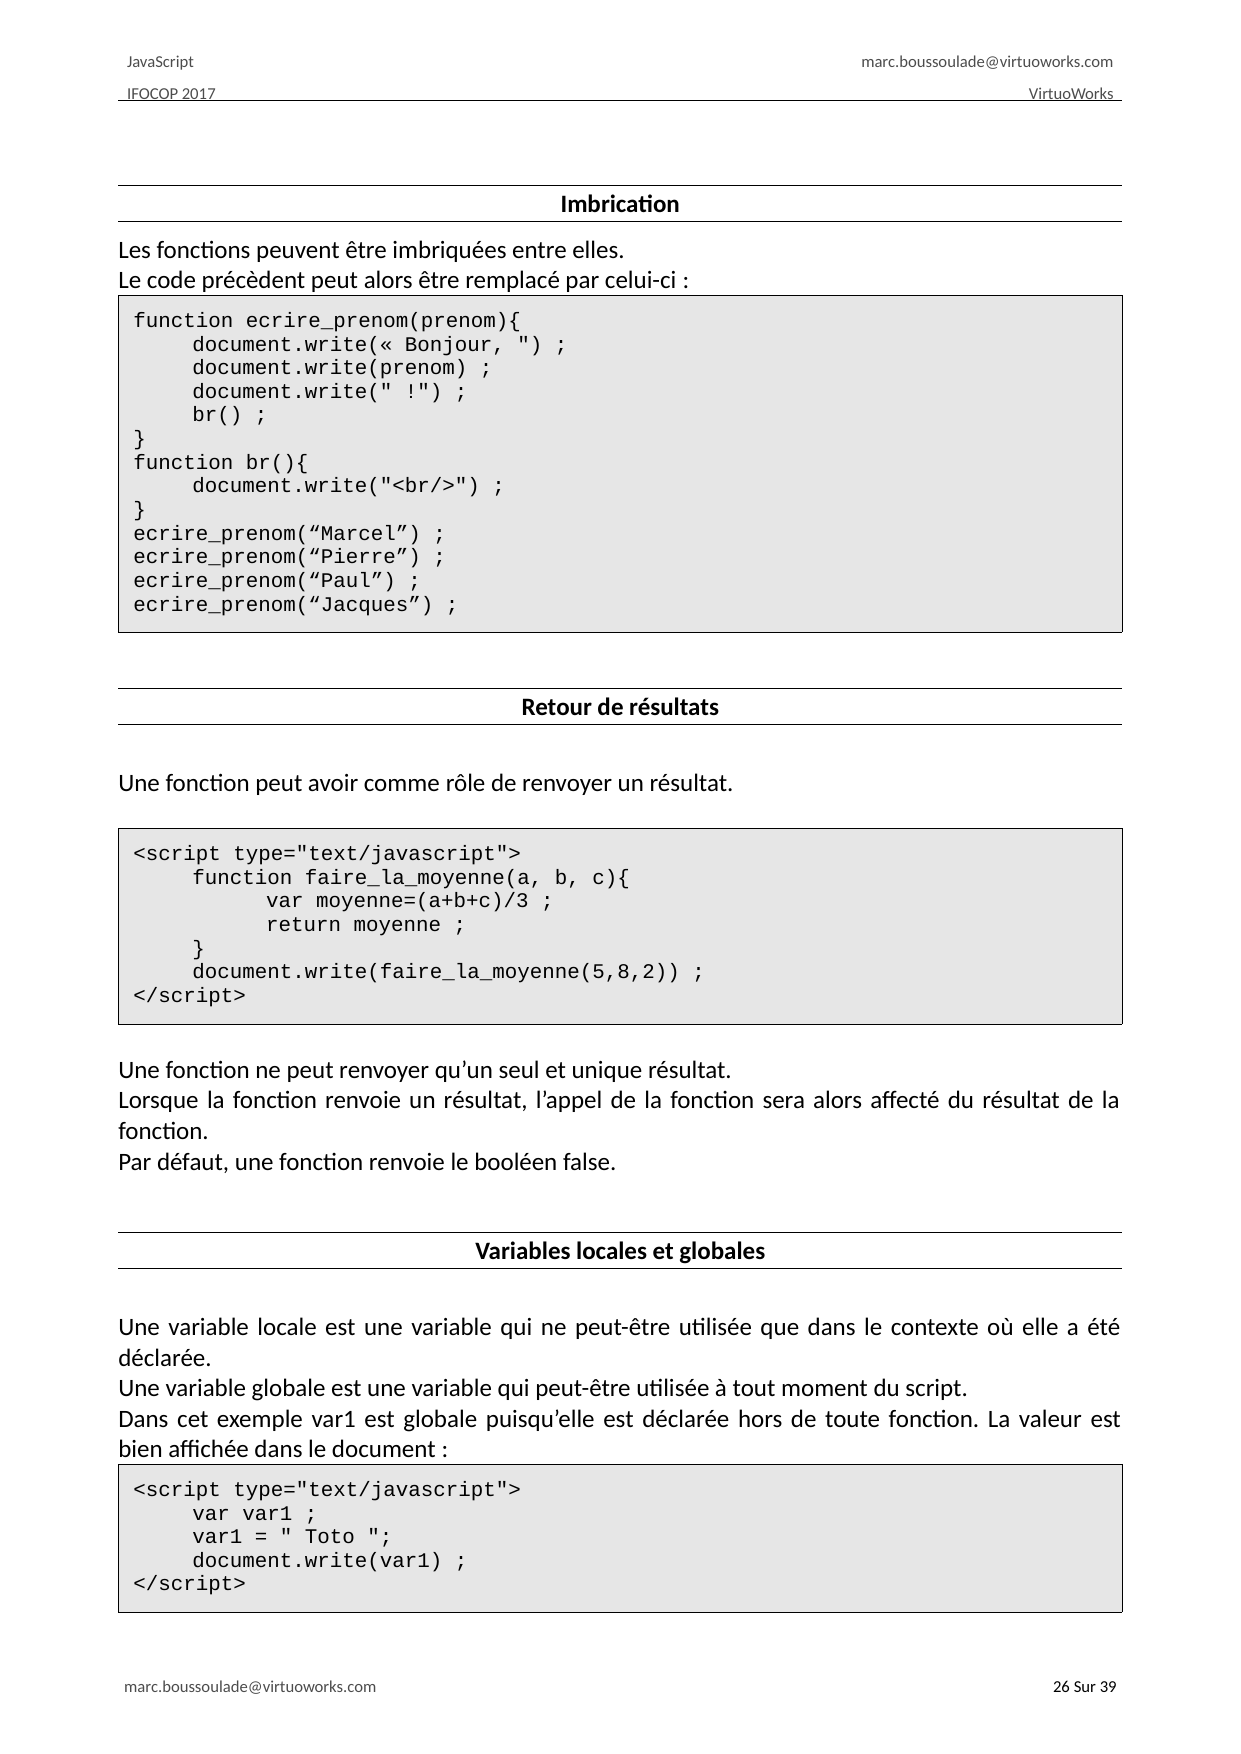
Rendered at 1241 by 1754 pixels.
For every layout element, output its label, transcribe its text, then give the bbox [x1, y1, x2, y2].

text <script type="text/javascript"> [119, 829, 1122, 852]
text Une variable globale est une variable qui peut-être utilisée à tout moment du script. [118, 1372, 1122, 1403]
text } [119, 413, 1122, 437]
text document.write(var1) ; [119, 1535, 1122, 1558]
text </script> [119, 970, 1122, 1024]
text function br(){ [119, 437, 1122, 461]
text Une variable locale est une variable qui ne peut-être utilisée que dans le contexte où elle a été déclarée. [118, 1311, 1122, 1372]
text ecrire_prenom(“Pierre”) ; [119, 531, 1122, 555]
text var var1 ; [119, 1488, 1122, 1511]
text Une fonction peut avoir comme rôle de renvoyer un résultat. [118, 767, 1122, 798]
text ecrire_prenom(“Jacques”) ; [119, 579, 1122, 632]
text return moyenne ; [119, 899, 1122, 923]
text Par défaut, une fonction renvoie le booléen false. [118, 1146, 1122, 1176]
subtitle Variables locales et globales [118, 1233, 1122, 1268]
text } [207, 484, 213, 491]
text var moyenne=(a+b+c)/3 ; [119, 876, 1122, 899]
text var1 = " Toto "; [119, 1511, 1122, 1535]
text } [119, 484, 1122, 508]
text Lorsque la fonction renvoie un résultat, l’appel de la fonction sera alors affecté du résultat de la fonction. [118, 1085, 1122, 1146]
text br() ; [119, 389, 1122, 413]
text <script type="text/javascript"> [119, 1465, 1122, 1488]
text Les fonctions peuvent être imbriquées entre elles. [118, 234, 1122, 264]
text function faire_la_moyenne(a, b, c){ [119, 852, 1122, 876]
text document.write("<br/>") ; [119, 461, 1122, 484]
text document.write(" !") ; [119, 366, 1122, 389]
text document.write(« Bonjour, ") ; [119, 319, 1122, 342]
subtitle Imbrication [118, 186, 1122, 221]
text ecrire_prenom(“Paul”) ; [119, 555, 1122, 579]
text } [119, 923, 1122, 947]
text document.write(faire_la_moyenne(5,8,2)) ; [119, 947, 1122, 970]
text function ecrire_prenom(prenom){ [119, 296, 1122, 319]
text Le code précèdent peut alors être remplacé par celui-ci : [118, 264, 1122, 295]
subtitle Retour de résultats [118, 689, 1122, 724]
text Une fonction ne peut renvoyer qu’un seul et unique résultat. [118, 1054, 1122, 1085]
text } [369, 923, 375, 930]
text } [195, 484, 201, 491]
text </script> [119, 1558, 1122, 1612]
text Dans cet exemple var1 est globale puisqu’elle est déclarée hors de toute fonction. La valeur est bien affichée dans le document : [118, 1403, 1122, 1464]
text ecrire_prenom(“Marcel”) ; [119, 508, 1122, 531]
text document.write(prenom) ; [119, 342, 1122, 366]
